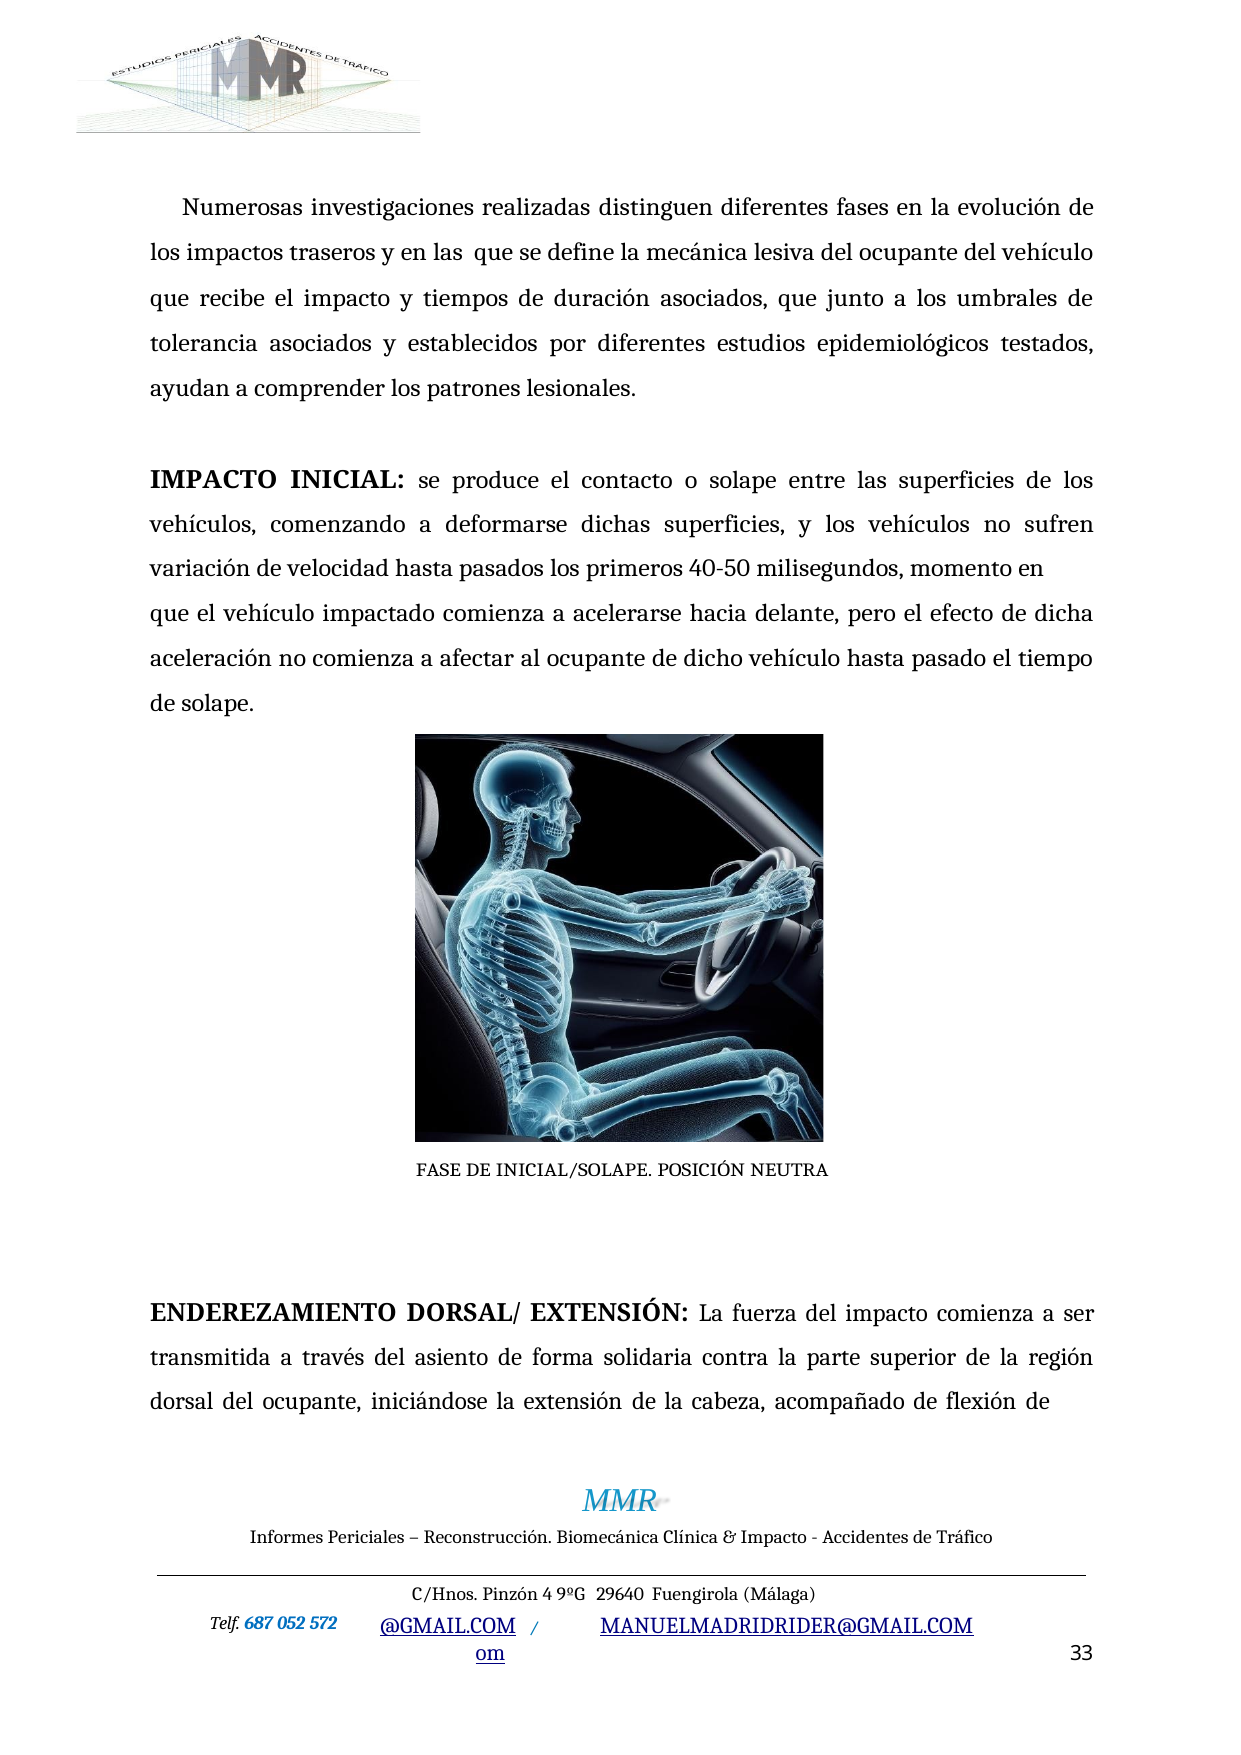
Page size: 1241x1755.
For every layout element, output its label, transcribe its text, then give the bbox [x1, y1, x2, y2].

text ENDEREZAMIENTO DORSAL/ EXTENSIÓN: La fuerza del impacto comienza a ser transmitida a través del asiento de forma solidaria contra la parte superior de la región dorsal del ocupante, iniciándose la extensión de la cabeza, acompañado de flexión de [150, 1294, 1095, 1415]
text Numerosas investigaciones realizadas distinguen diferentes fases en la evolución de los impactos traseros y en las que se define la mecánica lesiva del ocupante del vehículo que recibe el impacto y tiempos de duración asociados, que junto a los umbrales de tolerancia asociados y establecidos por diferentes estudios epidemiológicos testados, ayudan a comprender los patrones lesionales. [150, 193, 1095, 402]
text que el vehículo impactado comienza a acelerarse hacia delante, pero el efecto de dicha aceleración no comienza a afectar al ocupante de dicho vehículo hasta pasado el tiempo de solape. [150, 599, 1094, 718]
text FASE DE INICIAL/SOLAPE. POSICIÓN NEUTRA [135, 1159, 1109, 1181]
text IMPACTO INICIAL: se produce el contacto o solape entre las superficies de los vehículos, comenzando a deformarse dichas superficies, y los vehículos no sufren variación de velocidad hasta pasados los primeros 40-50 milisegundos, momento en [150, 462, 1095, 582]
